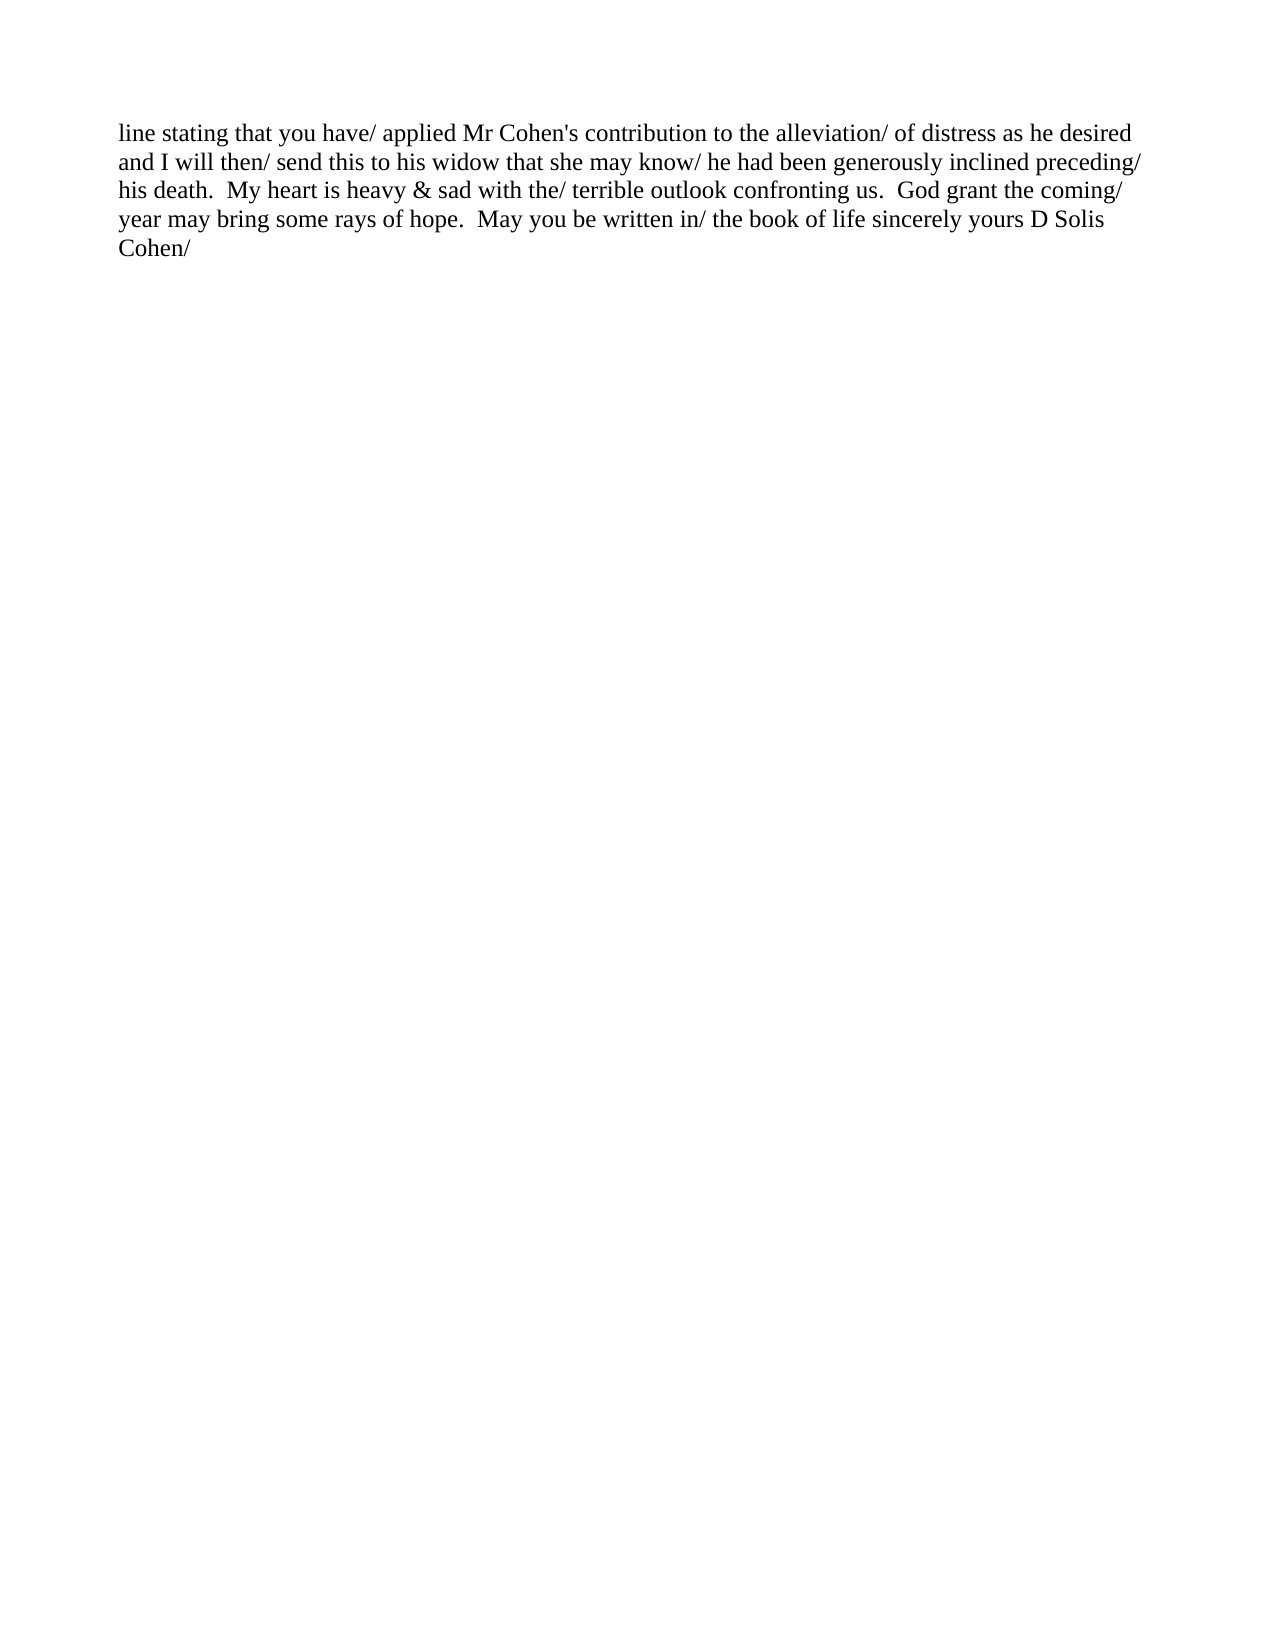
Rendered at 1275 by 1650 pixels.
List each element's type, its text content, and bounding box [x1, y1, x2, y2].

text line stating that you have/ applied Mr Cohen's contribution to the alleviation/ of distress as he desired and I will then/ send this to his widow that she may know/ he had been generously inclined preceding/ his death. My heart is heavy & sad with the/ terrible outlook confronting us. God grant the coming/ year may bring some rays of hope. May you be written in/ the book of life sincerely yours D Solis Cohen/ [118, 118, 1157, 262]
